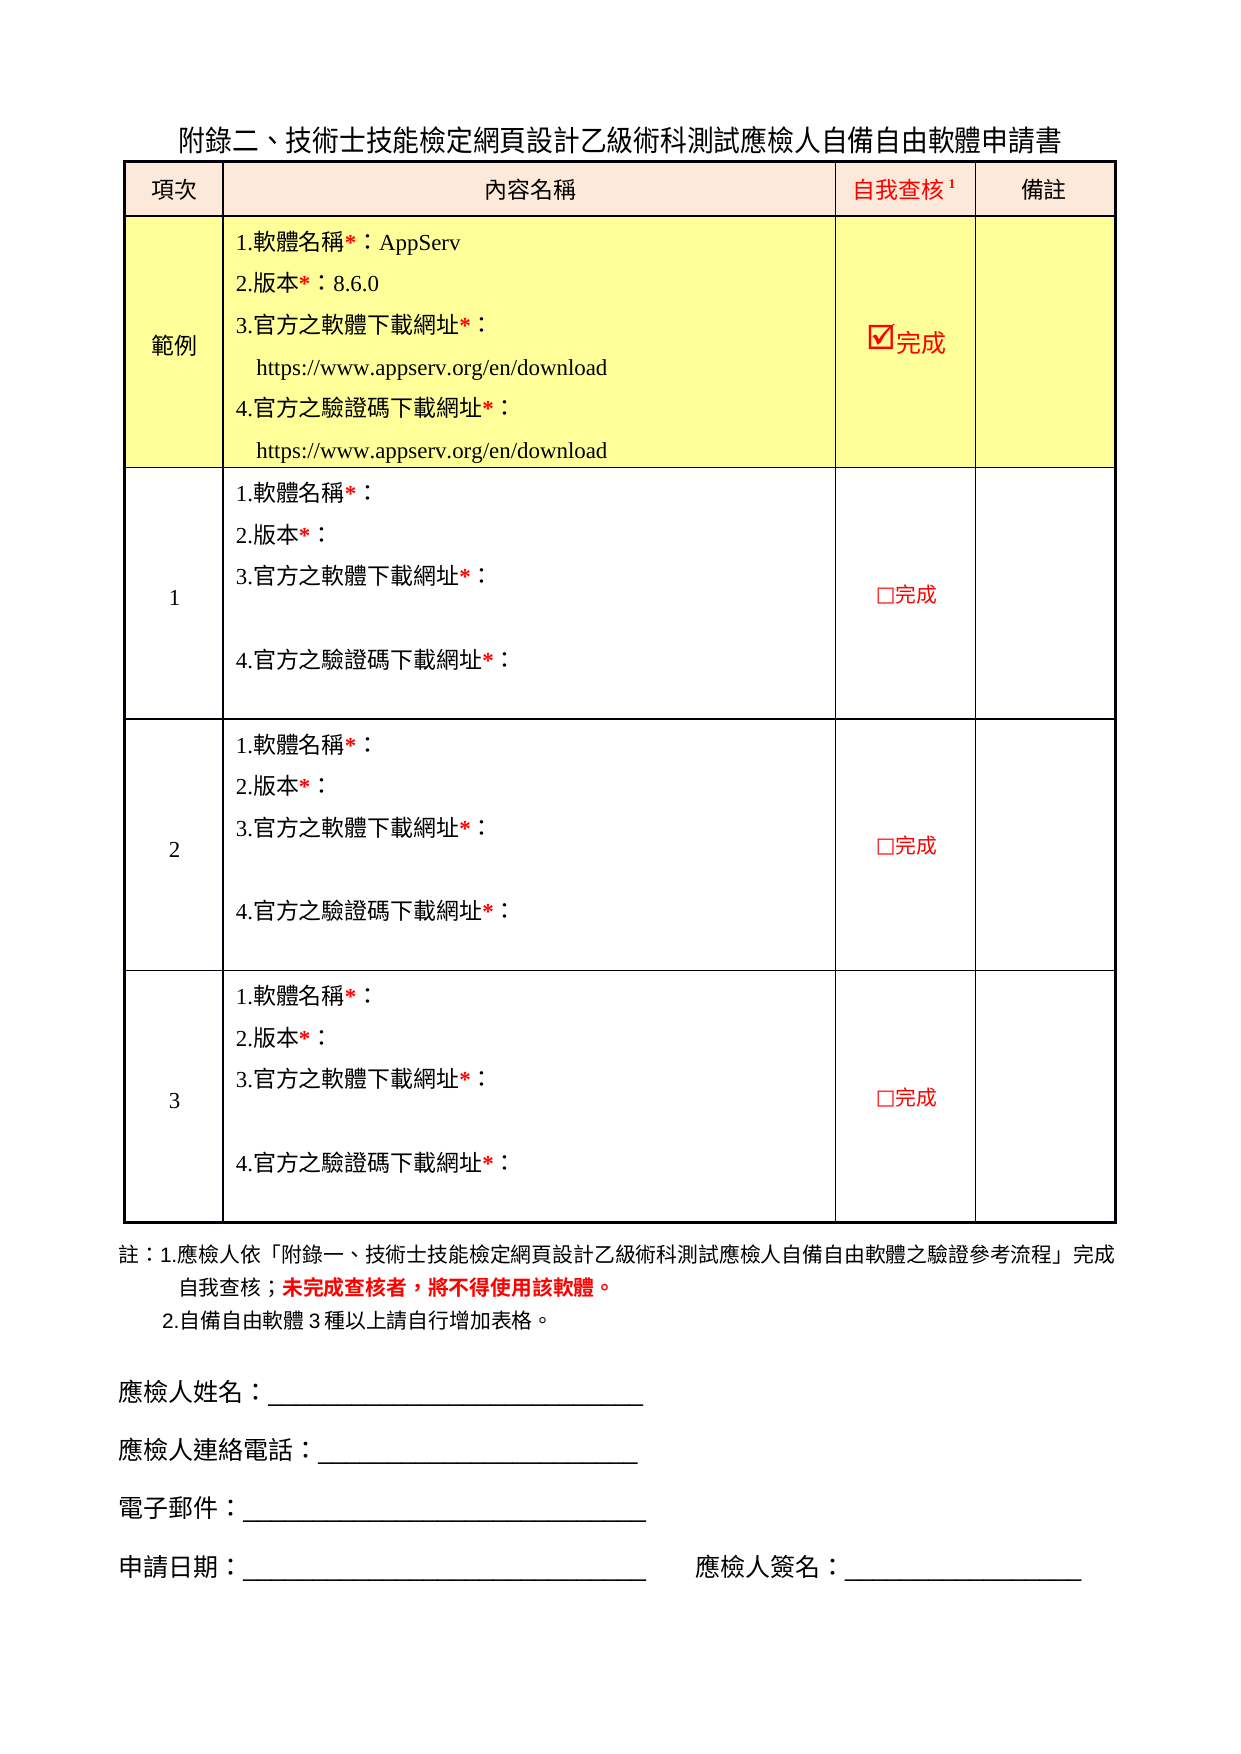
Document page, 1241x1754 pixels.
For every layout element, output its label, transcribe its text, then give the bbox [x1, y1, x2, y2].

table_cell [976, 971, 1114, 1221]
table_cell 1.軟體名稱*： 2.版本*： 3.官方之軟體下載網址*： 4.官方之驗證碼下載網址*： [224, 720, 835, 970]
text 應檢人姓名：___________________________ [118, 1354, 1122, 1413]
table_header 內容名稱 [224, 163, 835, 215]
table_header 備註 [976, 163, 1114, 215]
table_cell □完成 [836, 468, 975, 718]
table_cell 1 [126, 468, 222, 718]
text 2.自備自由軟體3種以上請自行增加表格。 [162, 1302, 1122, 1336]
table_cell [976, 468, 1114, 718]
table_cell [976, 720, 1114, 970]
table_cell 範例 [126, 217, 222, 467]
table_cell 1.軟體名稱*： 2.版本*： 3.官方之軟體下載網址*： 4.官方之驗證碼下載網址*： [224, 468, 835, 718]
table_cell 1.軟體名稱*： 2.版本*： 3.官方之軟體下載網址*： 4.官方之驗證碼下載網址*： [224, 971, 835, 1221]
text 應檢人連絡電話：_______________________ [118, 1413, 1122, 1471]
text 電子郵件：_____________________________ [118, 1471, 1122, 1529]
table_cell 完成 [836, 217, 975, 467]
table_cell 3 [126, 971, 222, 1221]
table_header 自我查核1 [836, 163, 975, 215]
table_header 項次 [126, 163, 222, 215]
subtitle 附錄二、技術士技能檢定網頁設計乙級術科測試應檢人自備自由軟體申請書 [118, 118, 1122, 160]
table_cell 2 [126, 720, 222, 970]
text 申請日期：_____________________________ 應檢人簽名：_________________ [118, 1529, 1122, 1588]
table_cell [976, 217, 1114, 467]
text 註：1.應檢人依「附錄一、技術士技能檢定網頁設計乙級術科測試應檢人自備自由軟體之驗證參考流程」完成自我查核；未完成查核者，將不得使用該軟體。 [118, 1236, 1122, 1302]
table_cell □完成 [836, 971, 975, 1221]
table_cell □完成 [836, 720, 975, 970]
table_cell 1.軟體名稱*：AppServ 2.版本*：8.6.0 3.官方之軟體下載網址*： https://www.appserv.org/en/download 4.官方之驗證碼下載網址*： https://www.appserv.org/en/download [224, 217, 835, 467]
